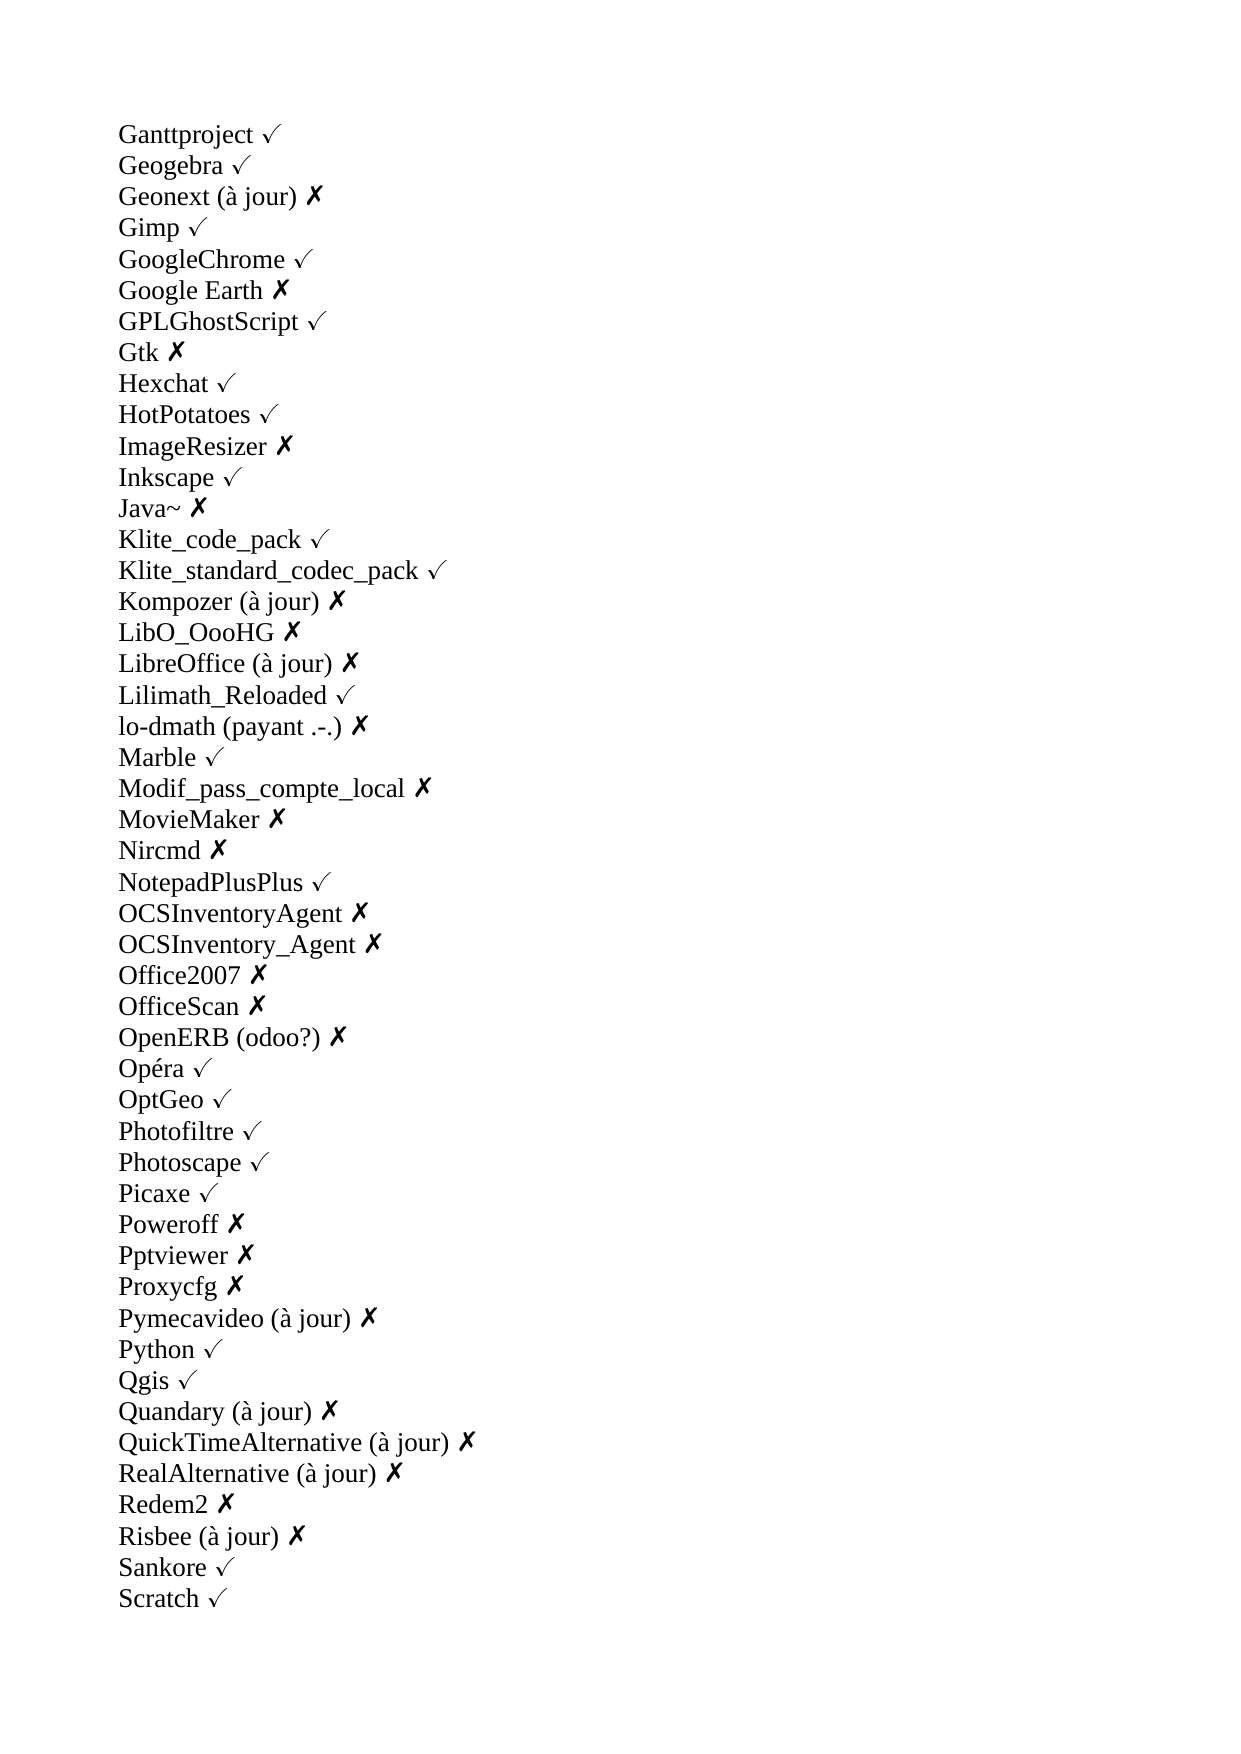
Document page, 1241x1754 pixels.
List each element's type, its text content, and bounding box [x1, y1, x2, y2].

text OCSInventory_Agent ✗ [118, 928, 1122, 959]
text Marble ✓ [118, 741, 1122, 772]
text Geonext (à jour) ✗ [118, 180, 1122, 212]
text Klite_code_pack ✓ [118, 523, 1122, 554]
text GoogleChrome ✓ [118, 243, 1122, 274]
text QuickTimeAlternative (à jour) ✗ [118, 1426, 1122, 1457]
text Sankore ✓ [118, 1551, 1122, 1582]
text lo-dmath (payant .-.) ✗ [118, 710, 1122, 741]
text Klite_standard_codec_pack ✓ [118, 554, 1122, 585]
text Picaxe ✓ [118, 1177, 1122, 1208]
text OfficeScan ✗ [118, 990, 1122, 1021]
text Google Earth ✗ [118, 274, 1122, 305]
text Risbee (à jour) ✗ [118, 1520, 1122, 1551]
text Scratch ✓ [118, 1582, 1122, 1613]
text HotPotatoes ✓ [118, 398, 1122, 429]
text Office2007 ✗ [118, 959, 1122, 990]
text Java~ ✗ [118, 492, 1122, 523]
text Qgis ✓ [118, 1364, 1122, 1395]
text MovieMaker ✗ [118, 803, 1122, 834]
text OCSInventoryAgent ✗ [118, 897, 1122, 928]
text NotepadPlusPlus ✓ [118, 866, 1122, 897]
text OptGeo ✓ [118, 1084, 1122, 1115]
text Gimp ✓ [118, 212, 1122, 243]
text Redem2 ✗ [118, 1488, 1122, 1520]
text RealAlternative (à jour) ✗ [118, 1457, 1122, 1488]
text Proxycfg ✗ [118, 1271, 1122, 1302]
text Lilimath_Reloaded ✓ [118, 679, 1122, 710]
text LibO_OooHG ✗ [118, 616, 1122, 648]
text Photoscape ✓ [118, 1146, 1122, 1177]
text Inkscape ✓ [118, 461, 1122, 492]
text Ganttproject ✓ [118, 118, 1122, 149]
text Poweroff ✗ [118, 1208, 1122, 1239]
text ImageResizer ✗ [118, 429, 1122, 461]
text Quandary (à jour) ✗ [118, 1395, 1122, 1426]
text Modif_pass_compte_local ✗ [118, 772, 1122, 803]
text Nircmd ✗ [118, 834, 1122, 866]
text Pymecavideo (à jour) ✗ [118, 1302, 1122, 1333]
text Gtk ✗ [118, 336, 1122, 367]
text Pptviewer ✗ [118, 1239, 1122, 1271]
text Photofiltre ✓ [118, 1115, 1122, 1146]
text Python ✓ [118, 1333, 1122, 1364]
text Opéra ✓ [118, 1052, 1122, 1084]
text GPLGhostScript ✓ [118, 305, 1122, 336]
text Kompozer (à jour) ✗ [118, 585, 1122, 616]
text OpenERB (odoo?) ✗ [118, 1021, 1122, 1052]
text Geogebra ✓ [118, 149, 1122, 180]
text Hexchat ✓ [118, 367, 1122, 398]
text LibreOffice (à jour) ✗ [118, 648, 1122, 679]
